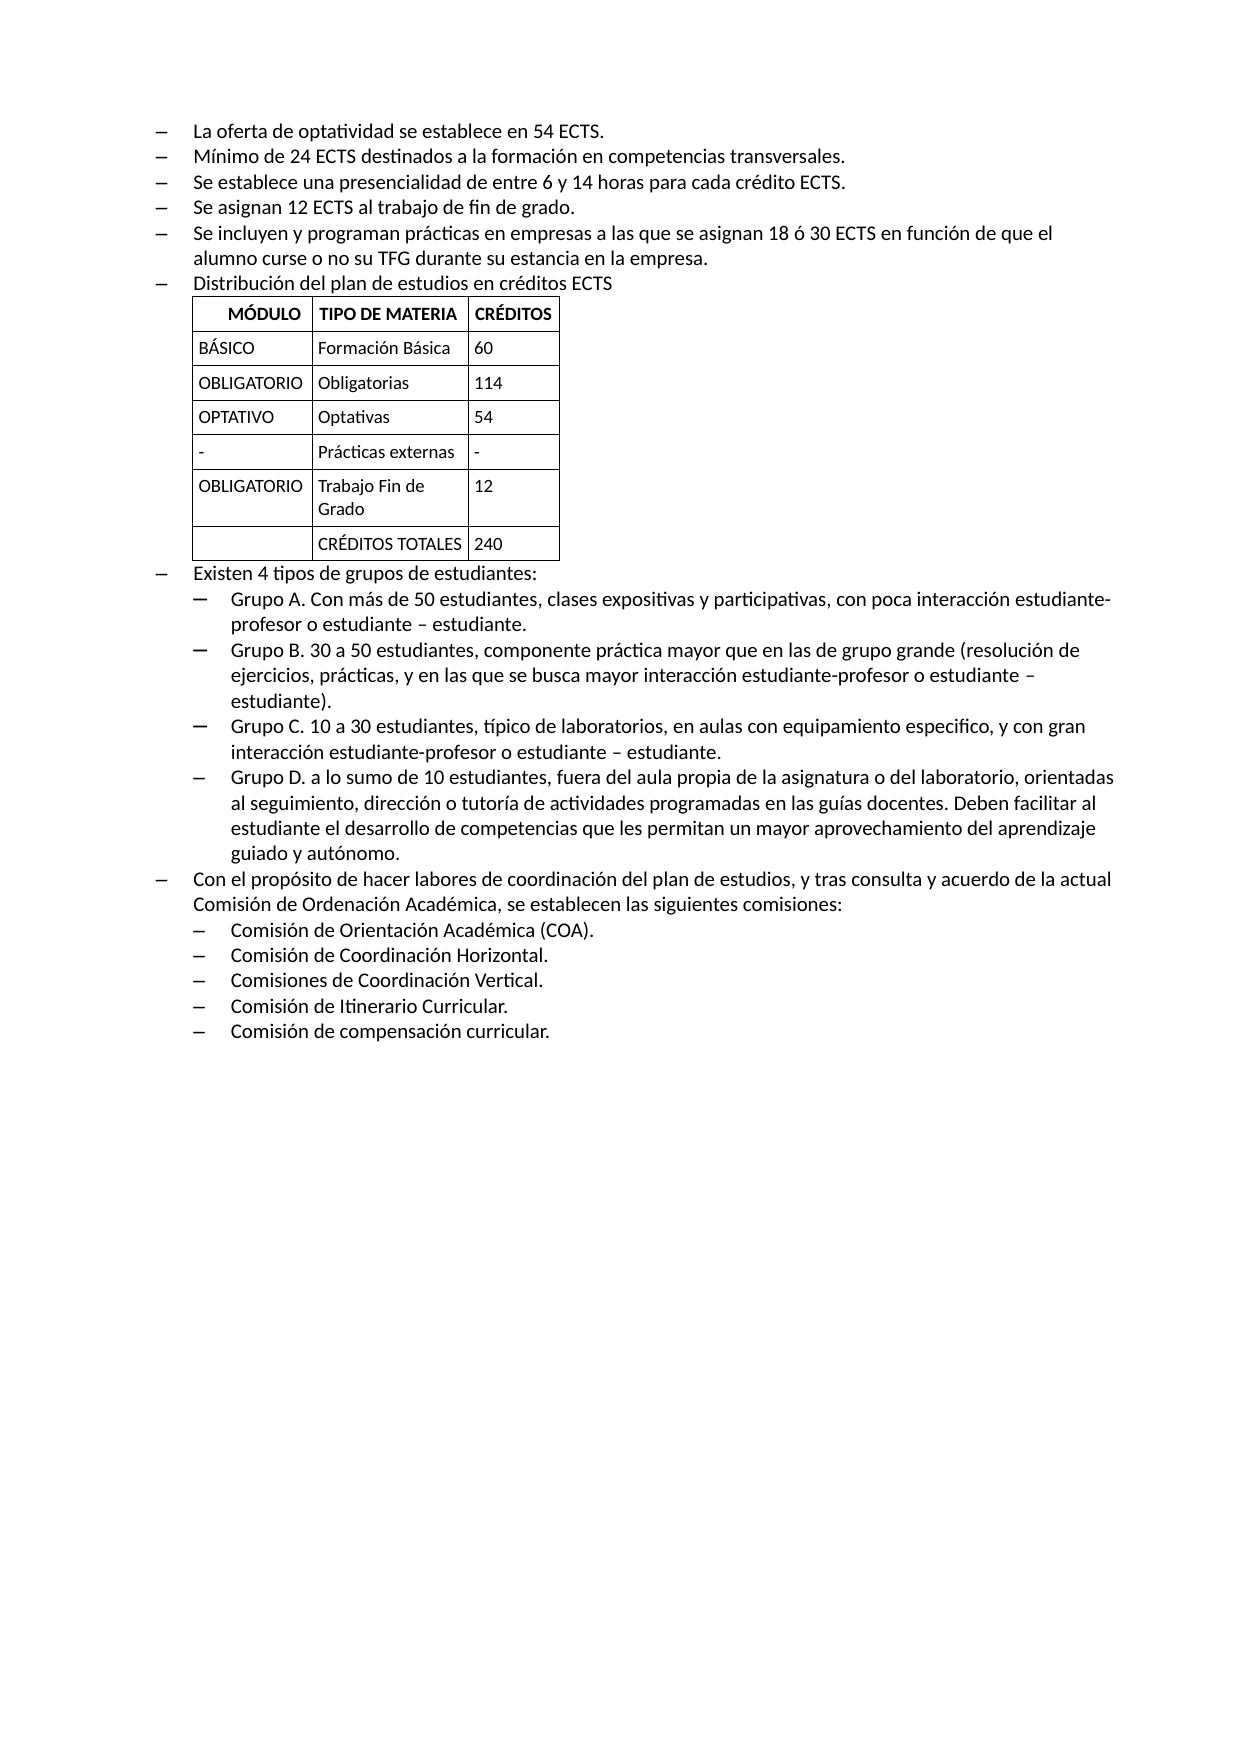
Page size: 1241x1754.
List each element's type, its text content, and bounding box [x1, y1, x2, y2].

table_cell Formación Básica [313, 332, 468, 365]
table_cell 54 [469, 401, 559, 434]
table_cell 240 [469, 527, 559, 560]
list Grupo B. 30 a 50 estudiantes, componente práctica mayor que en las de grupo grande (resolución de ejercicios, prácticas, y en las que se busca mayor interacción estudiante-profesor o estudiante – estudiante). [193, 637, 1122, 713]
list Comisión de Itinerario Curricular. [193, 993, 1122, 1018]
table_cell BÁSICO [193, 332, 312, 365]
list Mínimo de 24 ECTS destinados a la formación en competencias transversales. [156, 143, 1122, 169]
list Se establece una presencialidad de entre 6 y 14 horas para cada crédito ECTS. [156, 169, 1122, 194]
table_cell OBLIGATORIO [193, 366, 312, 399]
list Con el propósito de hacer labores de coordinación del plan de estudios, y tras consulta y acuerdo de la actual Comisión de Ordenación Académica, se establecen las siguientes comisiones: [156, 866, 1122, 917]
table_header MÓDULO [193, 297, 312, 331]
table_cell Prácticas externas [313, 435, 468, 468]
table_cell OPTATIVO [193, 401, 312, 434]
list Grupo C. 10 a 30 estudiantes, típico de laboratorios, en aulas con equipamiento especifico, y con gran interacción estudiante-profesor o estudiante – estudiante. [193, 713, 1122, 764]
table_header CRÉDITOS [469, 297, 559, 331]
list Comisiones de Coordinación Vertical. [193, 968, 1122, 993]
list Comisión de Coordinación Horizontal. [193, 942, 1122, 968]
table_cell 114 [469, 366, 559, 399]
list La oferta de optatividad se establece en 54 ECTS. [156, 118, 1122, 143]
table_cell 60 [469, 332, 559, 365]
table_cell - [193, 435, 312, 468]
table_cell [193, 527, 312, 560]
table_cell - [469, 435, 559, 468]
list Grupo A. Con más de 50 estudiantes, clases expositivas y participativas, con poca interacción estudiante-profesor o estudiante – estudiante. [193, 586, 1122, 637]
table_cell CRÉDITOS TOTALES [313, 527, 468, 560]
list Grupo D. a lo sumo de 10 estudiantes, fuera del aula propia de la asignatura o del laboratorio, orientadas al seguimiento, dirección o tutoría de actividades programadas en las guías docentes. Deben facilitar al estudiante el desarrollo de competencias que les permitan un mayor aprovechamiento del aprendizaje guiado y autónomo. [193, 764, 1122, 866]
table_cell 12 [469, 470, 559, 526]
list Existen 4 tipos de grupos de estudiantes: [156, 560, 1122, 586]
table_cell OBLIGATORIO [193, 470, 312, 526]
list Se asignan 12 ECTS al trabajo de fin de grado. [156, 194, 1122, 220]
table_cell Obligatorias [313, 366, 468, 399]
table_cell Trabajo Fin de Grado [313, 470, 468, 526]
table_header TIPO DE MATERIA [313, 297, 468, 331]
list Comisión de Orientación Académica (COA). [193, 917, 1122, 942]
list Comisión de compensación curricular. [193, 1018, 1122, 1044]
table_cell Optativas [313, 401, 468, 434]
list Se incluyen y programan prácticas en empresas a las que se asignan 18 ó 30 ECTS en función de que el alumno curse o no su TFG durante su estancia en la empresa. [156, 220, 1122, 271]
list Distribución del plan de estudios en créditos ECTS [156, 271, 1122, 296]
